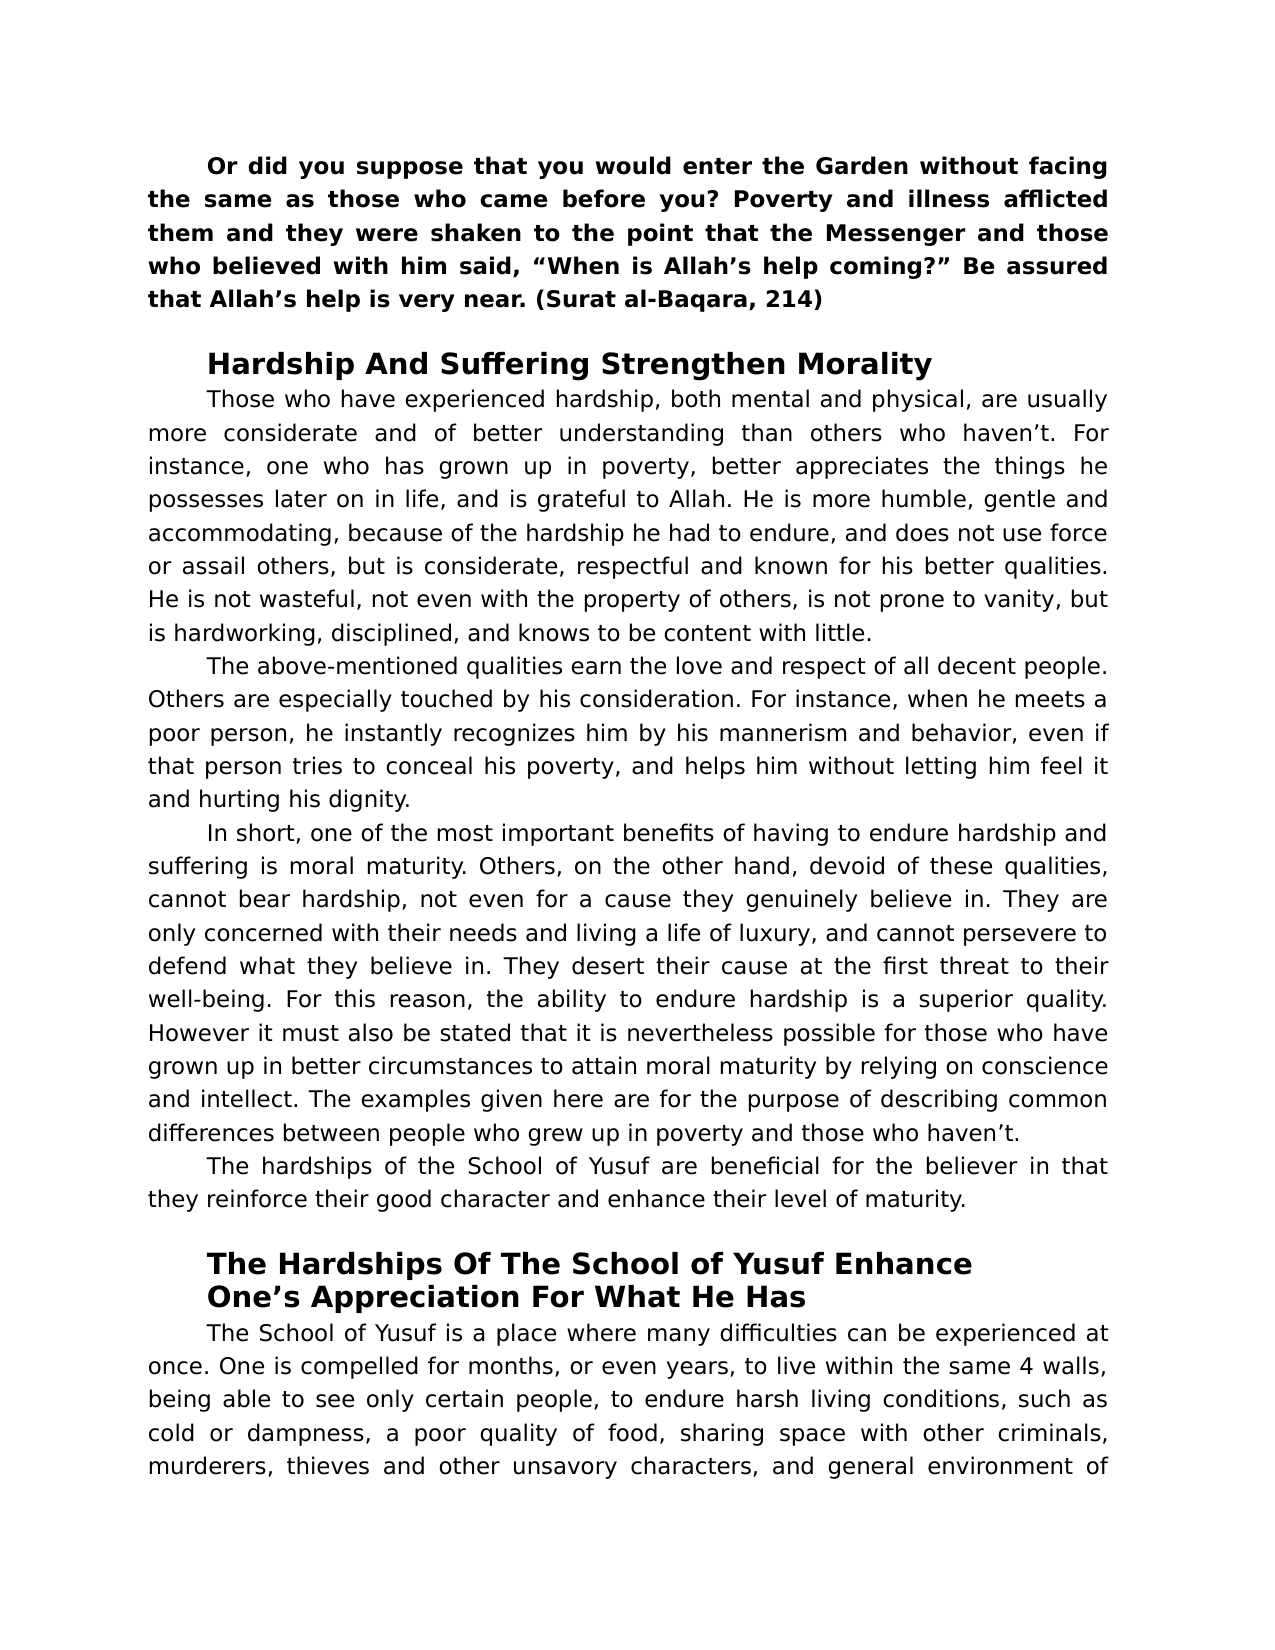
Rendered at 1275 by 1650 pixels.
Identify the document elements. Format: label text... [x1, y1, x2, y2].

text The School of Yusuf is a place where many difficulties can be experienced at once. One is compelled for months, or even years, to live within the same 4 walls, being able to see only certain people, to endure harsh living conditions, such as cold or dampness, a poor quality of food, sharing space with other criminals, murderers, thieves and other unsavory characters, and general environment of [148, 1314, 1110, 1481]
text The Hardships Of The School of Yusuf Enhance [148, 1248, 1110, 1281]
text Or did you suppose that you would enter the Garden without facing the same as those who came before you? Poverty and illness afflicted them and they were shaken to the point that the Messenger and those who believed with him said, “When is Allah’s help coming?” Be assured that Allah’s help is very near. (Surat al-Baqara, 214) [148, 148, 1110, 314]
text Those who have experienced hardship, both mental and physical, are usually more considerate and of better understanding than others who haven’t. For instance, one who has grown up in poverty, better appreciates the things he possesses later on in life, and is grateful to Allah. He is more humble, gentle and accommodating, because of the hardship he had to endure, and does not use force or assail others, but is considerate, respectful and known for his better qualities. He is not wasteful, not even with the property of others, is not prone to vanity, but is hardworking, disciplined, and knows to be content with little. [148, 381, 1110, 648]
text Hardship And Suffering Strengthen Morality [148, 348, 1110, 381]
text The hardships of the School of Yusuf are beneficial for the believer in that they reinforce their good character and enhance their level of maturity. [148, 1148, 1110, 1214]
text The above-mentioned qualities earn the love and respect of all decent people. Others are especially touched by his consideration. For instance, when he meets a poor person, he instantly recognizes him by his mannerism and behavior, even if that person tries to conceal his poverty, and helps him without letting him feel it and hurting his dignity. [148, 648, 1110, 814]
text In short, one of the most important benefits of having to endure hardship and suffering is moral maturity. Others, on the other hand, devoid of these qualities, cannot bear hardship, not even for a cause they genuinely believe in. They are only concerned with their needs and living a life of luxury, and cannot persevere to defend what they believe in. They desert their cause at the first threat to their well-being. For this reason, the ability to endure hardship is a superior quality. However it must also be stated that it is nevertheless possible for those who have grown up in better circumstances to attain moral maturity by relying on conscience and intellect. The examples given here are for the purpose of describing common differences between people who grew up in poverty and those who haven’t. [148, 814, 1110, 1148]
text One’s Appreciation For What He Has [148, 1281, 1110, 1314]
